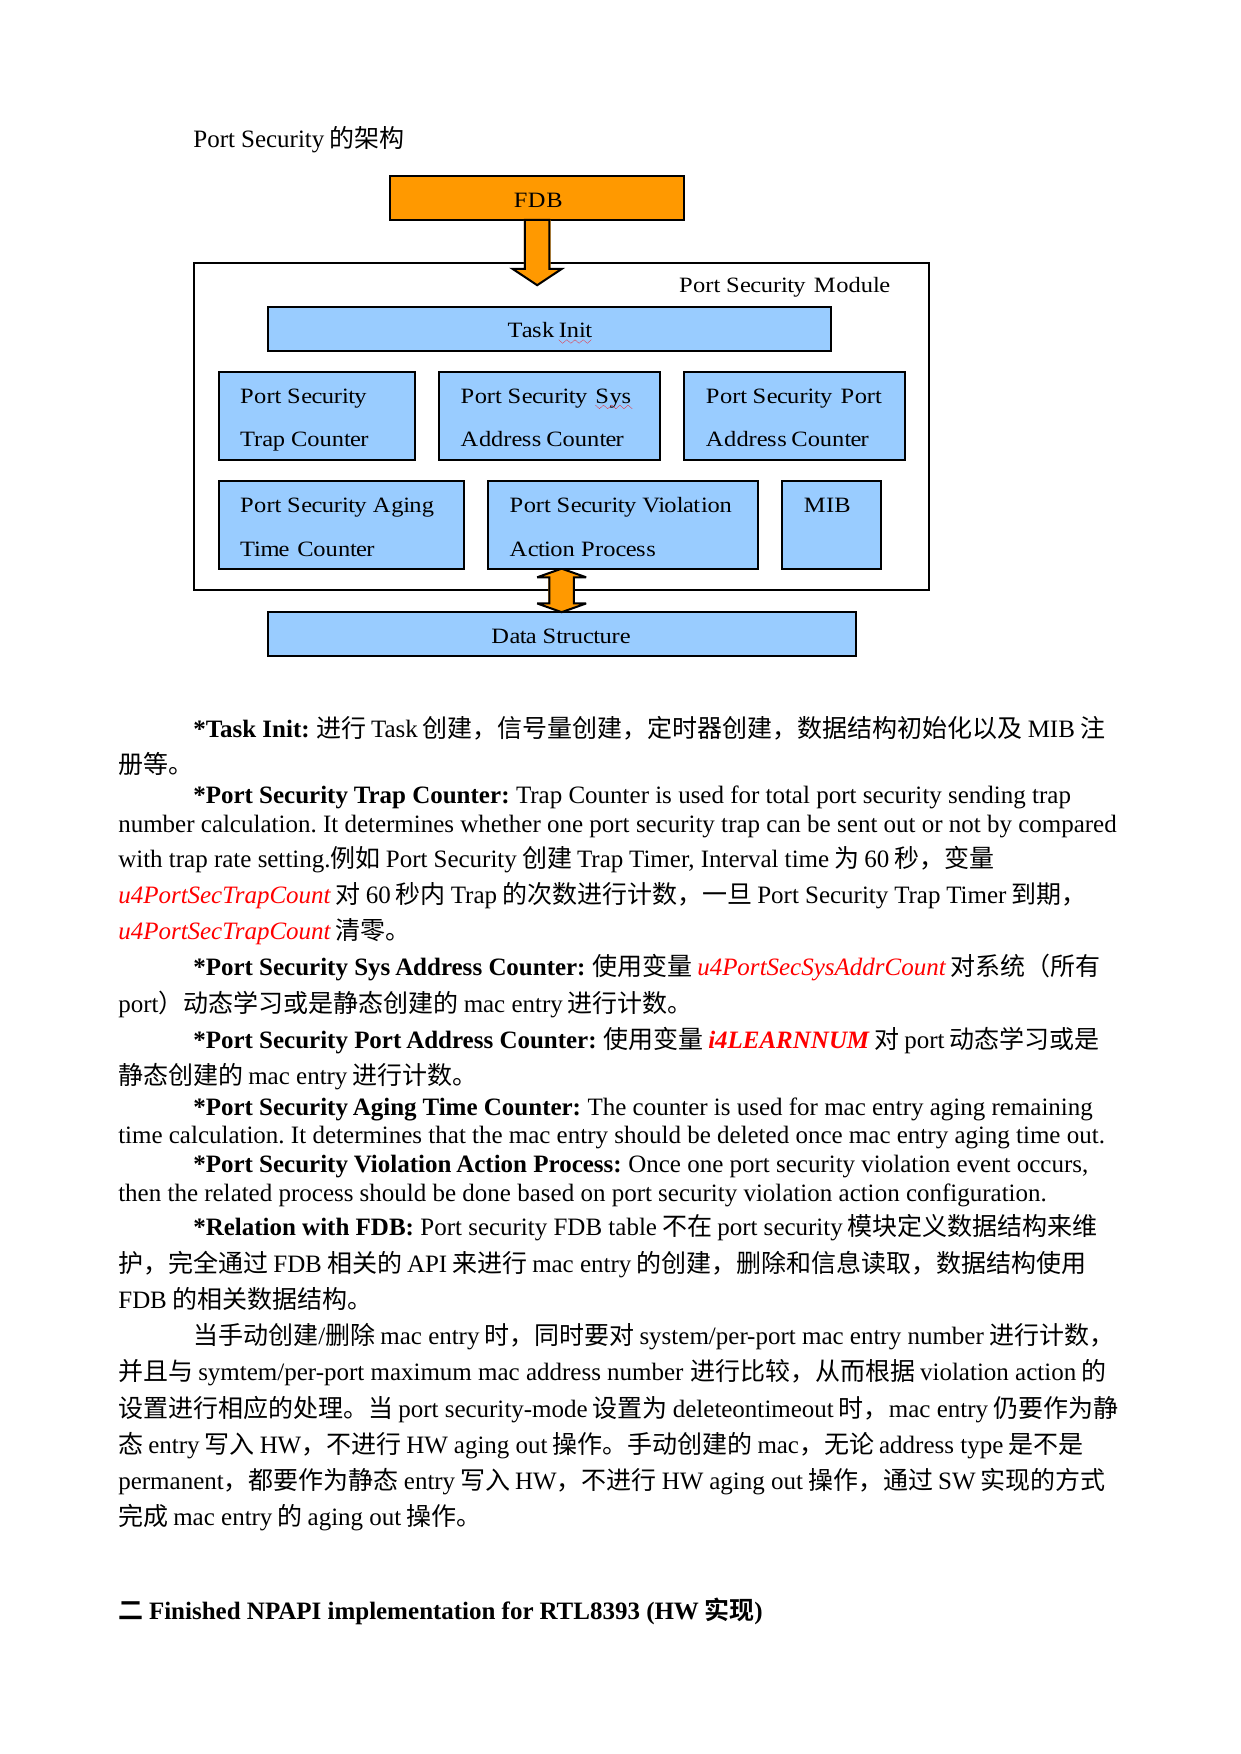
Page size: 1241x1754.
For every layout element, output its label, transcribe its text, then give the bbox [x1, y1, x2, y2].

text *Port Security Sys Address Counter: 使用变量u4PortSecSysAddrCount对系统（所有port）动态学习或是静态创建的mac entry进行计数。 [118, 947, 1122, 1019]
text *Port Security Port Address Counter: 使用变量i4LEARNNUM对port动态学习或是静态创建的mac entry进行计数。 [118, 1019, 1122, 1092]
text 二 Finished NPAPI implementation for RTL8393 (HW实现) [118, 1591, 1122, 1627]
text *Port Security Aging Time Counter: The counter is used for mac entry aging remaining time calculation. It determines that the mac entry should be deleted once mac entry aging time out. [118, 1092, 1122, 1149]
text *Relation with FDB: Port security FDB table不在port security模块定义数据结构来维护，完全通过FDB相关的API来进行mac entry的创建，删除和信息读取，数据结构使用FDB的相关数据结构。 [118, 1207, 1122, 1316]
text *Port Security Trap Counter: Trap Counter is used for total port security sending trap number calculation. It determines whether one port security trap can be sent out or not by compared with trap rate setting.例如Port Security创建Trap Timer, Interval time为60秒，变量u4PortSecTrapCount对60秒内Trap的次数进行计数，一旦Port Security Trap Timer到期，u4PortSecTrapCount清零。 [118, 781, 1122, 947]
text *Port Security Violation Action Process: Once one port security violation event occurs, then the related process should be done based on port security violation action configuration. [118, 1149, 1122, 1207]
text Port Security的架构 [118, 118, 1122, 154]
text *Task Init: 进行Task创建，信号量创建，定时器创建，数据结构初始化以及MIB注册等。 [118, 708, 1122, 781]
text 当手动创建/删除mac entry时，同时要对system/per-port mac entry number进行计数，并且与symtem/per-port maximum mac address number 进行比较，从而根据violation action的设置进行相应的处理。当port security-mode设置为deleteontimeout时，mac entry仍要作为静态entry写入HW，不进行HW aging out操作。手动创建的mac，无论address type是不是permanent，都要作为静态entry写入HW，不进行HW aging out操作，通过SW实现的方式完成mac entry的aging out操作。 [118, 1316, 1122, 1533]
